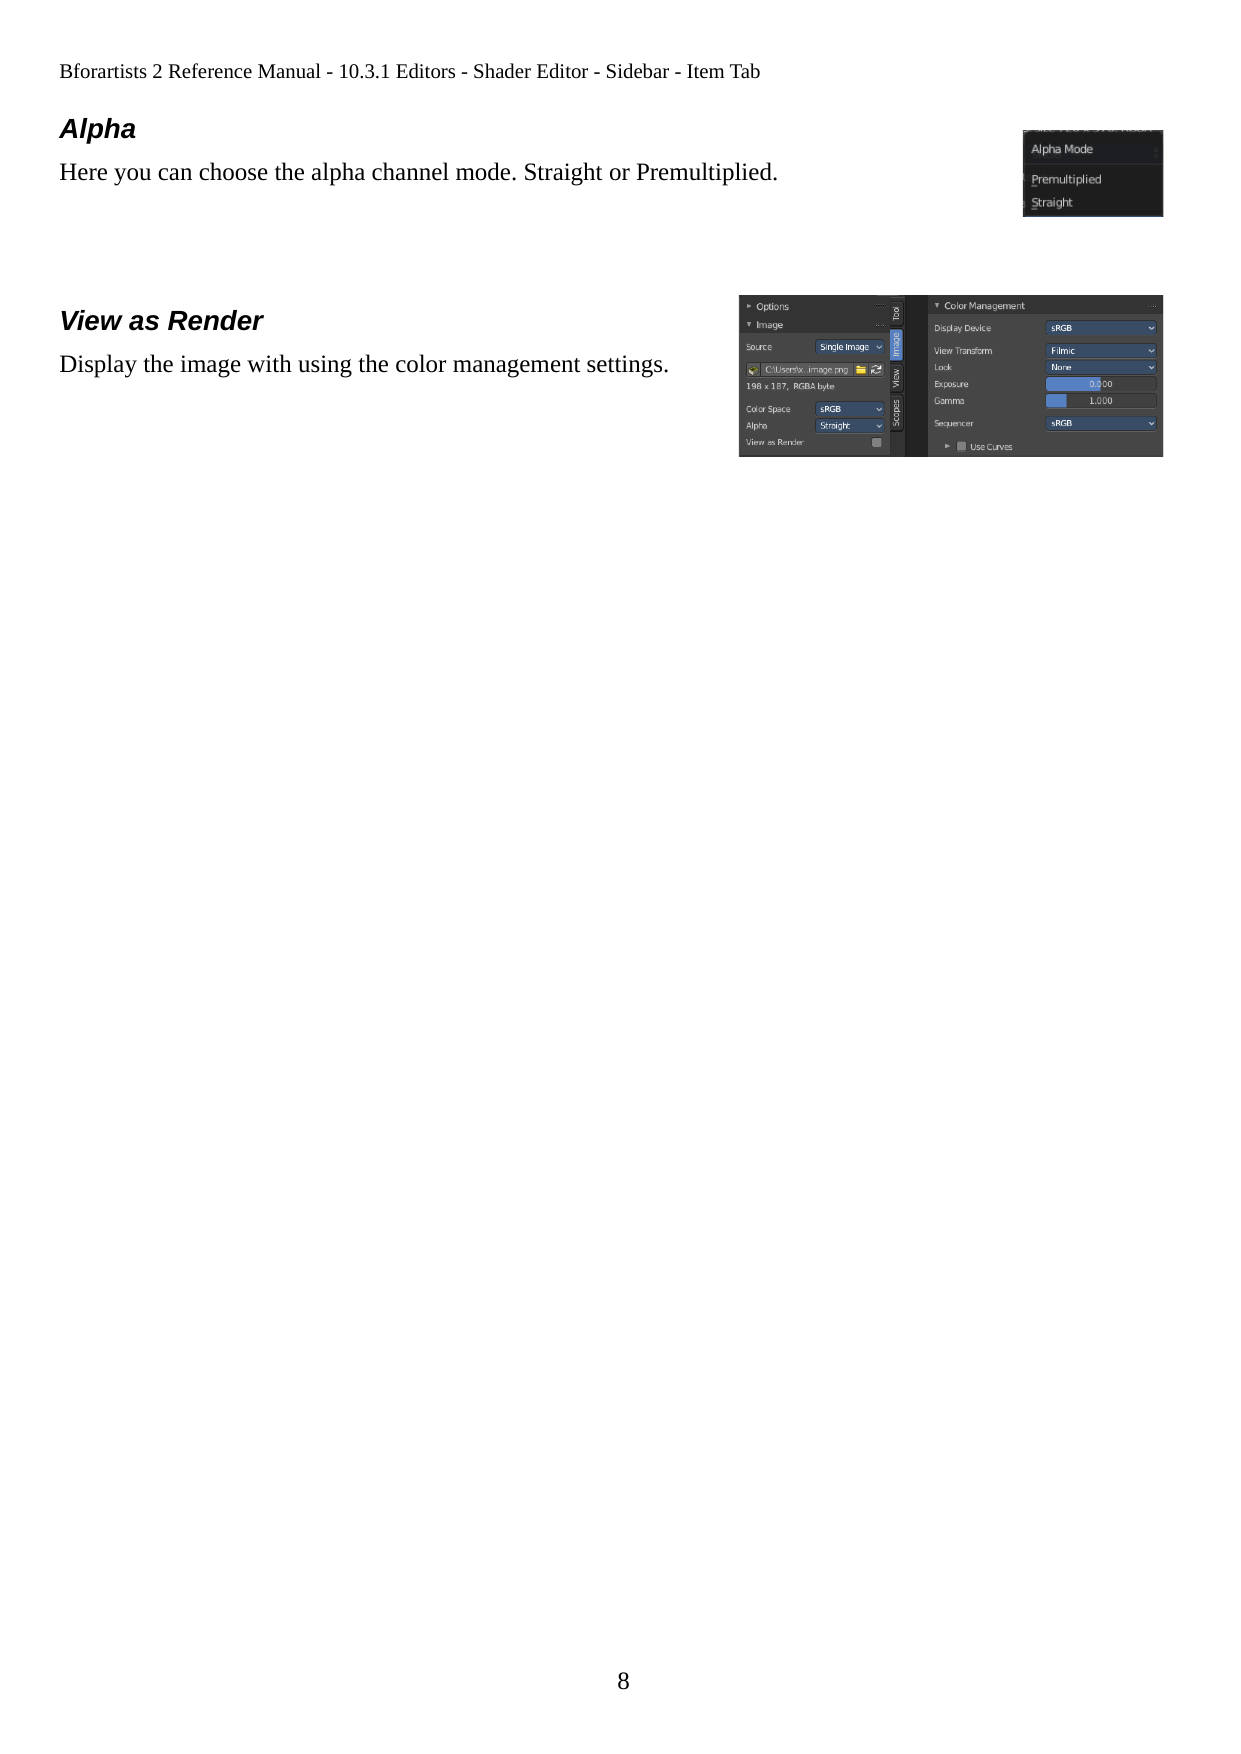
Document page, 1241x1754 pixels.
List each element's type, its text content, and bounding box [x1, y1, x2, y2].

subtitle View as Render [59, 305, 738, 337]
text Here you can choose the alpha channel mode. Straight or Premultiplied. [59, 157, 1022, 186]
picture [738, 295, 1164, 457]
text Display the image with using the color management settings. [59, 349, 738, 378]
picture [1022, 130, 1164, 217]
subtitle Alpha [59, 113, 1181, 144]
subtitle [1164, 305, 1181, 337]
